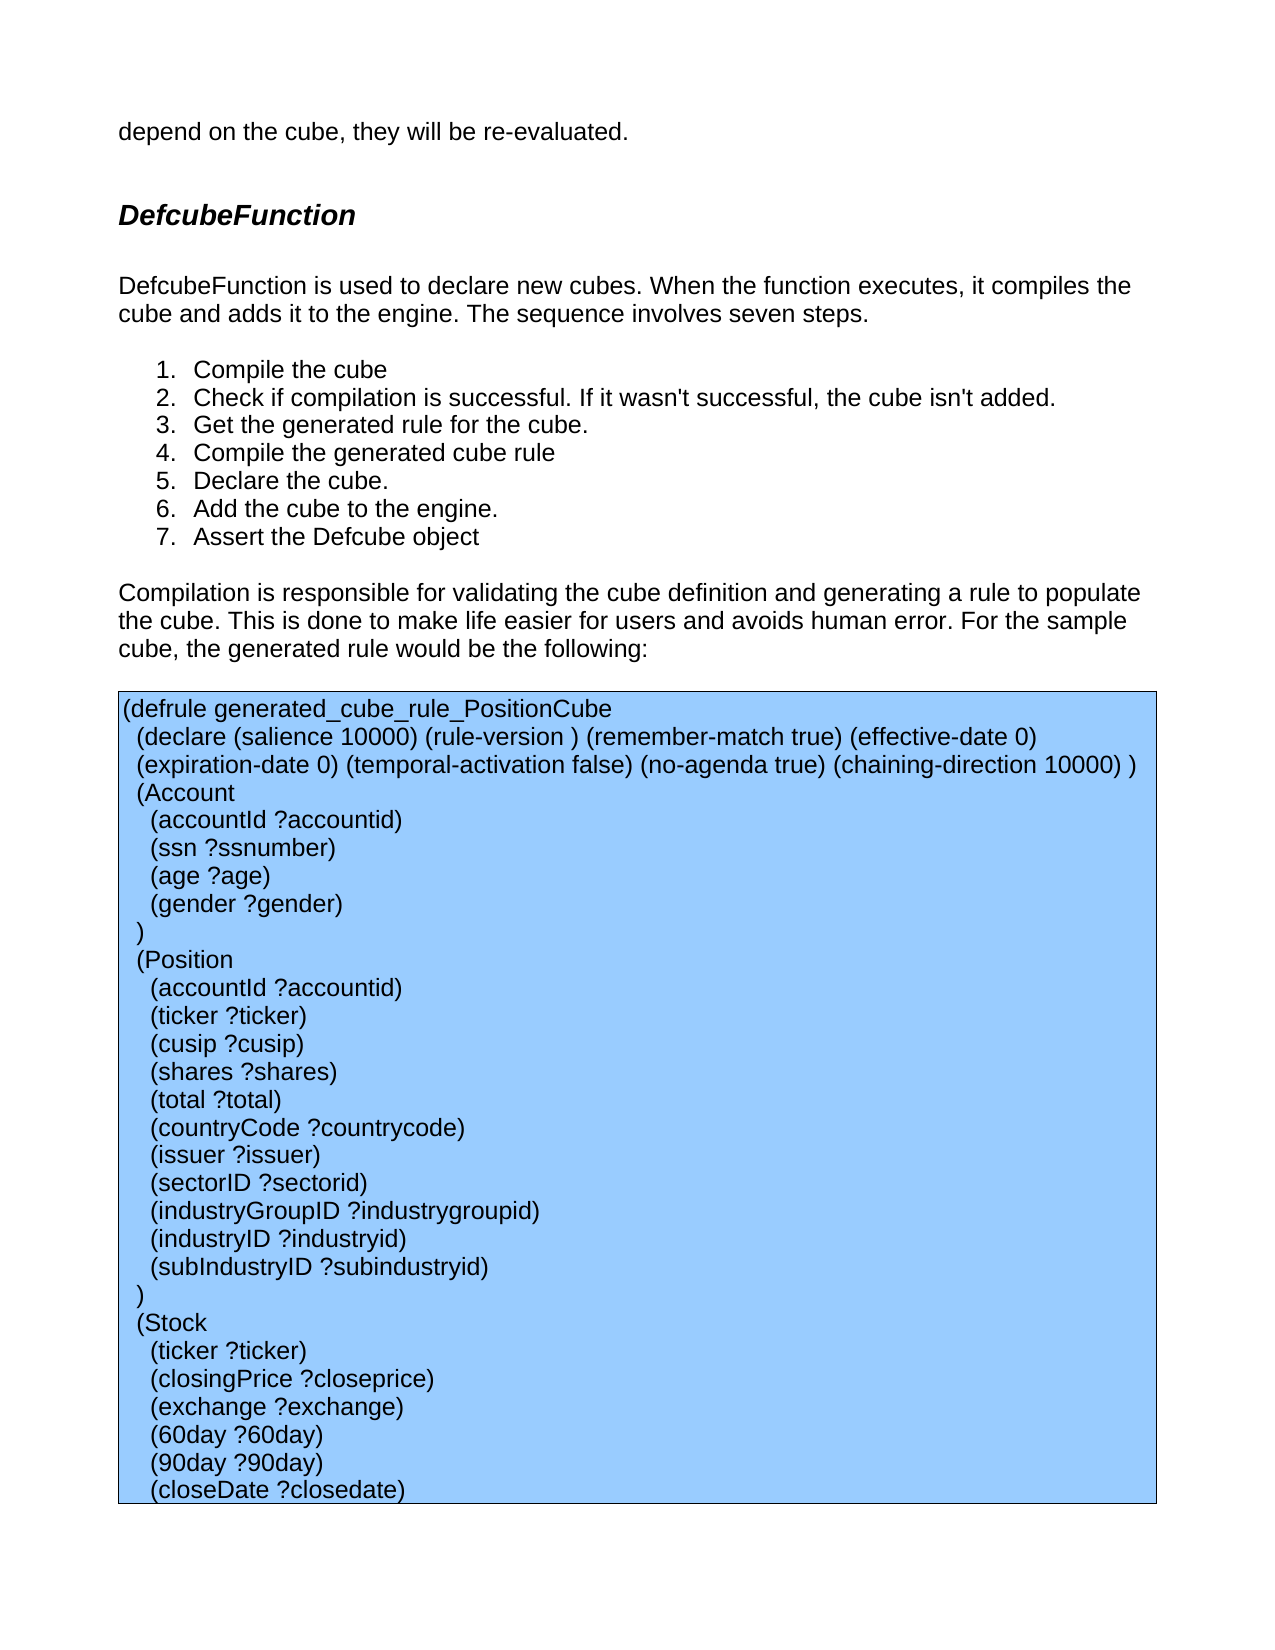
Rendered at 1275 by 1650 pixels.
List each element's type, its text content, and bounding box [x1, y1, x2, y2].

text (shares ?shares) [119, 1053, 1156, 1081]
text (accountId ?accountid) [119, 970, 1156, 998]
text (Stock [119, 1305, 1156, 1333]
text (ssn ?ssnumber) [119, 830, 1156, 858]
text (declare (salience 10000) (rule-version ) (remember-match true) (effective-date 0) [119, 718, 1156, 746]
text (Account [119, 774, 1156, 802]
list Check if compilation is successful. If it wasn't successful, the cube isn't added. [156, 383, 1157, 411]
list Compile the generated cube rule [156, 439, 1157, 467]
text (closingPrice ?closeprice) [119, 1361, 1156, 1388]
text Compilation is responsible for validating the cube definition and generating a rule to populate the cube. This is done to make life easier for users and avoids human error. For the sample cube, the generated rule would be the following: [118, 579, 1157, 663]
text (issuer ?issuer) [119, 1137, 1156, 1165]
text (industryID ?industryid) [119, 1221, 1156, 1249]
list Add the cube to the engine. [156, 495, 1157, 523]
text (ticker ?ticker) [119, 998, 1156, 1026]
text (subIndustryID ?subindustryid) [119, 1249, 1156, 1277]
list Get the generated rule for the cube. [156, 411, 1157, 439]
text (90day ?90day) [119, 1444, 1156, 1472]
list Declare the cube. [156, 467, 1157, 495]
text (countryCode ?countrycode) [119, 1109, 1156, 1137]
subtitle DefcubeFunction [118, 199, 1157, 231]
text (expiration-date 0) (temporal-activation false) (no-agenda true) (chaining-direction 10000) ) [119, 746, 1156, 774]
text ) [119, 1277, 1156, 1305]
text (exchange ?exchange) [119, 1388, 1156, 1416]
text (accountId ?accountid) [119, 802, 1156, 830]
text (industryGroupID ?industrygroupid) [119, 1193, 1156, 1221]
text (total ?total) [119, 1081, 1156, 1109]
text (age ?age) [119, 858, 1156, 886]
text ) [119, 914, 1156, 942]
list Compile the cube [156, 356, 1157, 383]
text (ticker ?ticker) [119, 1333, 1156, 1361]
text (Position [119, 942, 1156, 970]
text (gender ?gender) [119, 886, 1156, 914]
text (cusip ?cusip) [119, 1026, 1156, 1053]
text depend on the cube, they will be re-evaluated. [118, 118, 1157, 146]
list Assert the Defcube object [156, 523, 1157, 551]
text (sectorID ?sectorid) [119, 1165, 1156, 1193]
text (60day ?60day) [119, 1416, 1156, 1444]
text DefcubeFunction is used to declare new cubes. When the function executes, it compiles the cube and adds it to the engine. The sequence involves seven steps. [118, 272, 1157, 328]
text (defrule generated_cube_rule_PositionCube [119, 692, 1156, 718]
text (closeDate ?closedate) [119, 1472, 1156, 1503]
